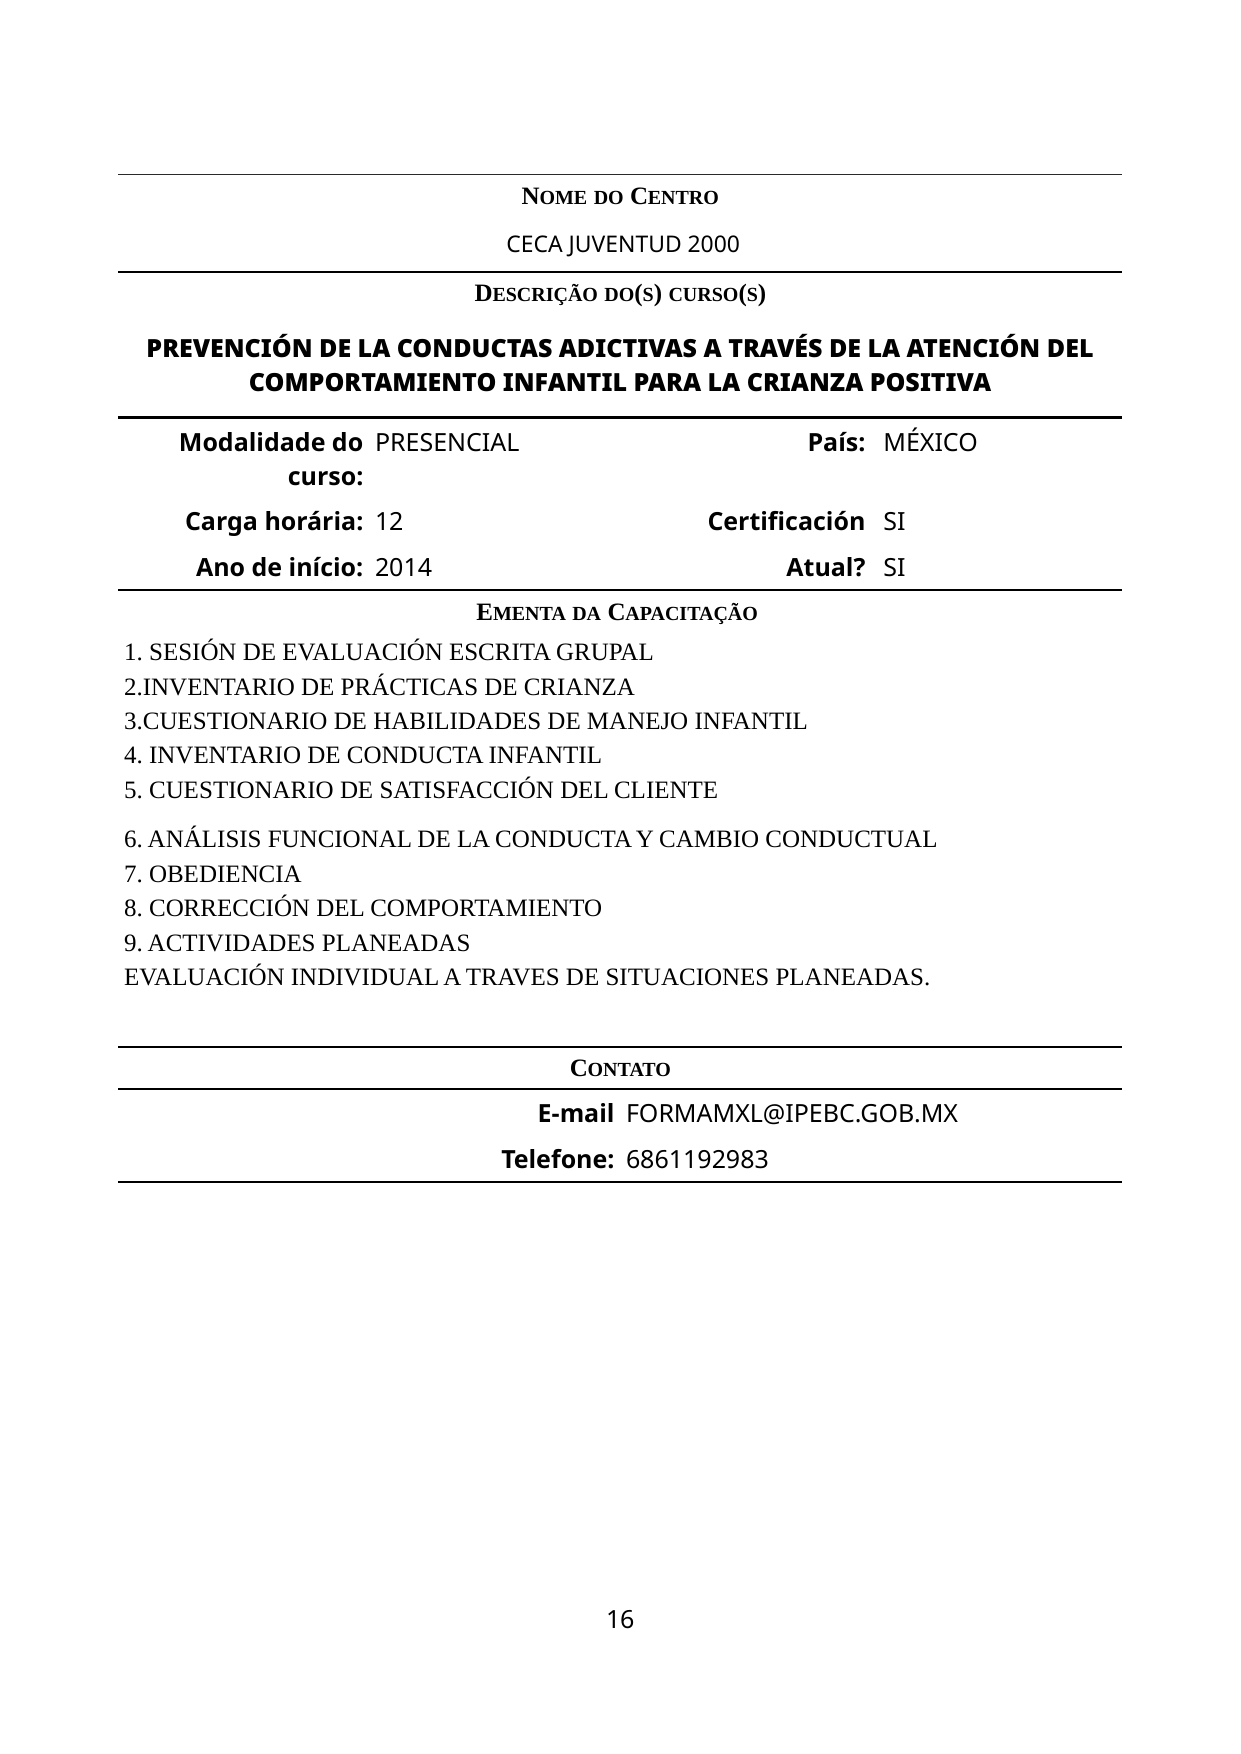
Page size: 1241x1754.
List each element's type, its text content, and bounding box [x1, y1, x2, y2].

table_cell SI [871, 498, 1122, 544]
table_cell PREVENCIÓN DE LA CONDUCTAS ADICTIVAS A TRAVÉS DE LA ATENCIÓN DEL COMPORTAMIENTO INFANTIL PARA LA CRIANZA POSITIVA [118, 313, 1122, 416]
table_cell CECA JUVENTUD 2000 [118, 216, 1122, 271]
table_cell Atual? [620, 544, 871, 589]
table_cell 2014 [369, 544, 620, 589]
table_cell Certificación [620, 498, 871, 544]
table_cell FORMAMXL@IPEBC.GOB.MX [620, 1090, 1122, 1136]
table_cell 12 [369, 498, 620, 544]
table_cell 6861192983 [620, 1136, 1122, 1181]
table_cell SI [871, 544, 1122, 589]
table_cell 1. SESIÓN DE EVALUACIÓN ESCRITA GRUPAL 2.INVENTARIO DE PRÁCTICAS DE CRIANZA 3.CUESTIONARIO DE HABILIDADES DE MANEJO INFANTIL 4. INVENTARIO DE CONDUCTA INFANTIL 5. CUESTIONARIO DE SATISFACCIÓN DEL CLIENTE 6. ANÁLISIS FUNCIONAL DE LA CONDUCTA Y CAMBIO CONDUCTUAL 7. OBEDIENCIA 8. CORRECCIÓN DEL COMPORTAMIENTO 9. ACTIVIDADES PLANEADAS EVALUACIÓN INDIVIDUAL A TRAVES DE SITUACIONES PLANEADAS. [118, 631, 1122, 1046]
table_cell Contato [118, 1048, 1122, 1088]
table_header Nome do Centro [118, 176, 1122, 216]
table_cell MÉXICO [871, 419, 1122, 498]
table_cell Ano de início: [118, 544, 369, 589]
table_cell Modalidade do curso: [118, 419, 369, 498]
table_cell PRESENCIAL [369, 419, 620, 498]
table_cell Ementa da Capacitação [118, 591, 1122, 631]
table_cell Carga horária: [118, 498, 369, 544]
table_cell E-mail [118, 1090, 620, 1136]
table_cell Telefone: [118, 1136, 620, 1181]
table_cell País: [620, 419, 871, 498]
table_cell Descrição do(s) curso(s) [118, 273, 1122, 313]
